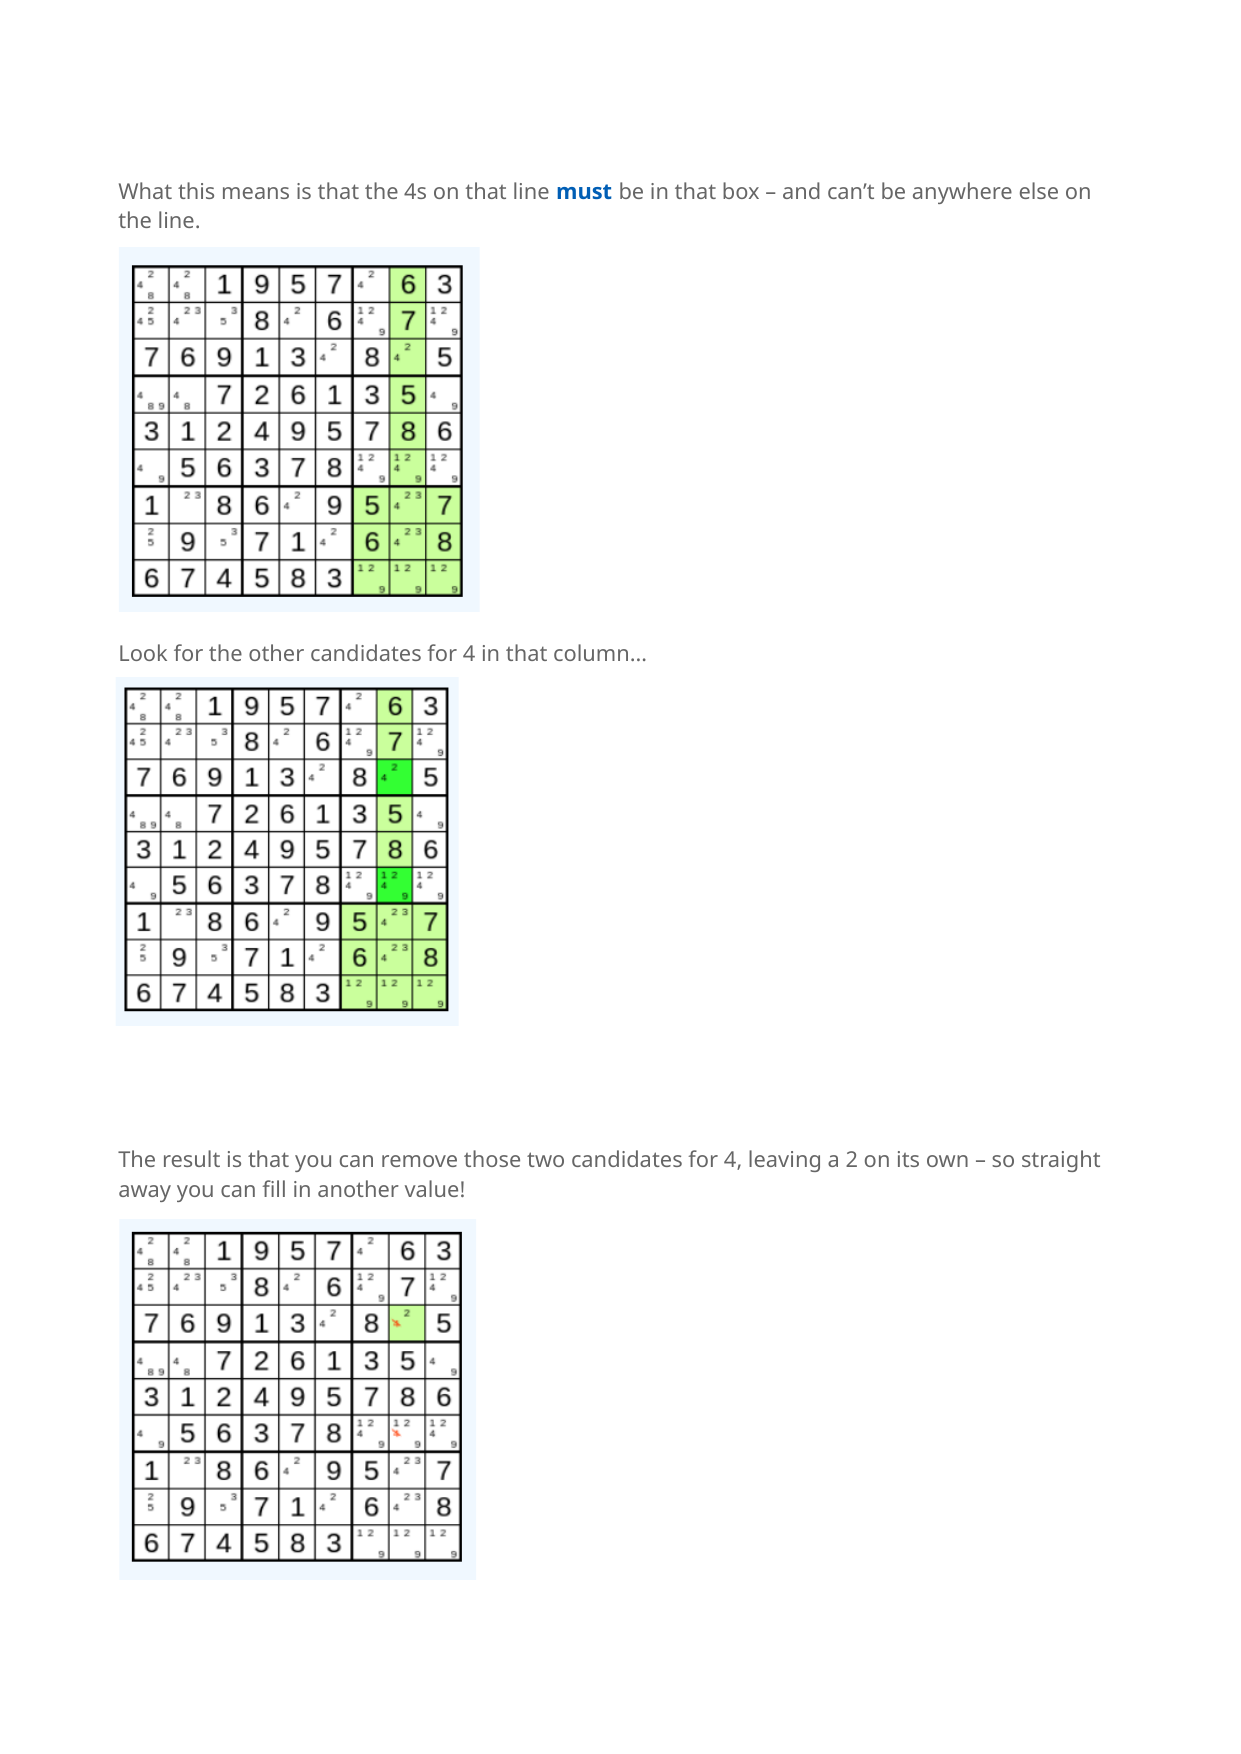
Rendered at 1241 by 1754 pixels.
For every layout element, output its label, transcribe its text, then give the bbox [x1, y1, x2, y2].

picture [115, 677, 459, 1026]
picture [118, 247, 480, 612]
text Look for the other candidates for 4 in that column… [118, 638, 1122, 667]
text What this means is that the 4s on that line must be in that box – and can’t be anywhere else on the line. [118, 176, 1122, 235]
text The result is that you can remove those two candidates for 4, leaving a 2 on its own – so straight away you can fill in another value! [118, 1144, 1122, 1204]
picture [119, 1219, 477, 1580]
